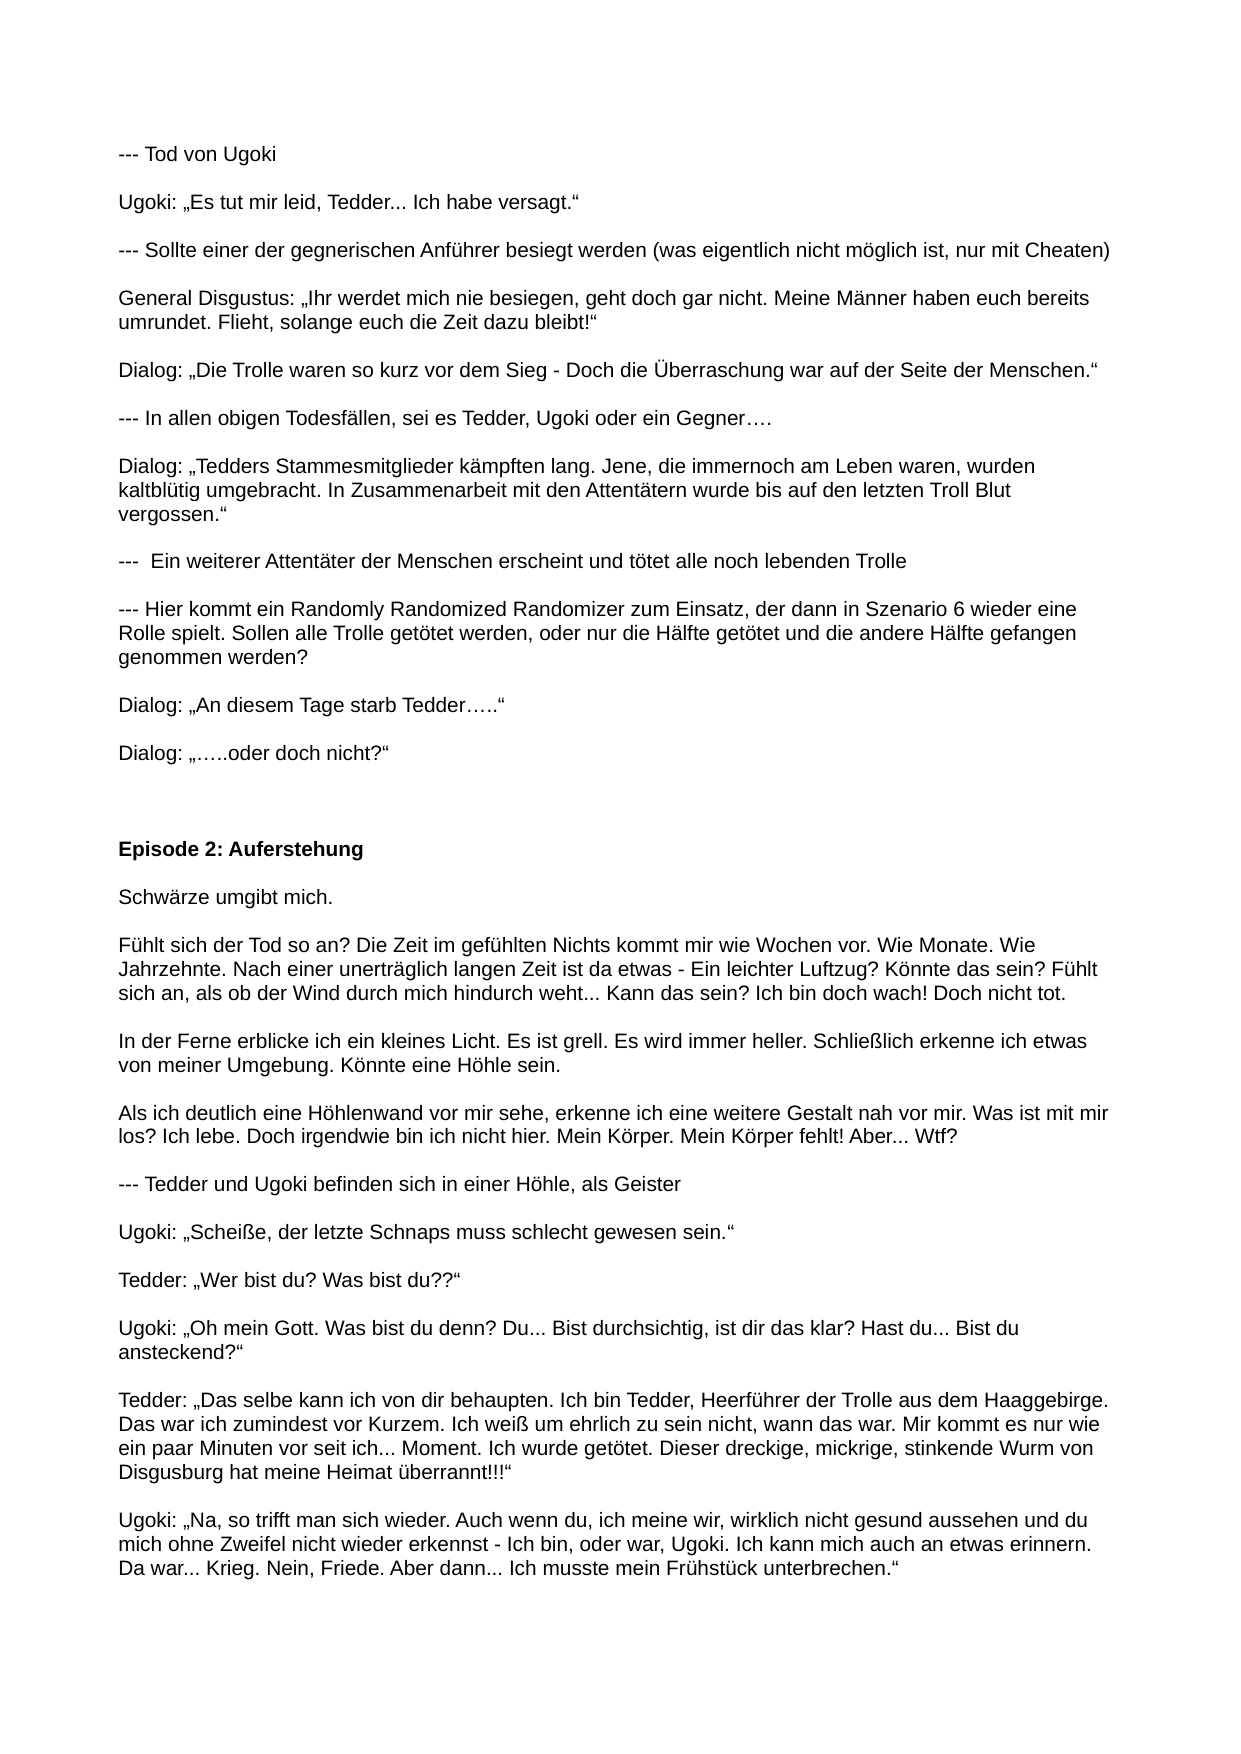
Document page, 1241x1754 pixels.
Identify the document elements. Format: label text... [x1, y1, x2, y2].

text Als ich deutlich eine Höhlenwand vor mir sehe, erkenne ich eine weitere Gestalt nah vor mir. Was ist mit mir los? Ich lebe. Doch irgendwie bin ich nicht hier. Mein Körper. Mein Körper fehlt! Aber... Wtf? [118, 1100, 1122, 1148]
text --- In allen obigen Todesfällen, sei es Tedder, Ugoki oder ein Gegner…. [118, 406, 1122, 429]
text Dialog: „…..oder doch nicht?“ [118, 741, 1122, 765]
text Dialog: „Tedders Stammesmitglieder kämpften lang. Jene, die immernoch am Leben waren, wurden kaltblütig umgebracht. In Zusammenarbeit mit den Attentätern wurde bis auf den letzten Troll Blut vergossen.“ [118, 453, 1122, 525]
text Fühlt sich der Tod so an? Die Zeit im gefühlten Nichts kommt mir wie Wochen vor. Wie Monate. Wie Jahrzehnte. Nach einer unerträglich langen Zeit ist da etwas - Ein leichter Luftzug? Könnte das sein? Fühlt sich an, als ob der Wind durch mich hindurch weht... Kann das sein? Ich bin doch wach! Doch nicht tot. [118, 933, 1122, 1004]
text General Disgustus: „Ihr werdet mich nie besiegen, geht doch gar nicht. Meine Männer haben euch bereits umrundet. Flieht, solange euch die Zeit dazu bleibt!“ [118, 286, 1122, 334]
text Ugoki: „Na, so trifft man sich wieder. Auch wenn du, ich meine wir, wirklich nicht gesund aussehen und du mich ohne Zweifel nicht wieder erkennst - Ich bin, oder war, Ugoki. Ich kann mich auch an etwas erinnern. Da war... Krieg. Nein, Friede. Aber dann... Ich musste mein Frühstück unterbrechen.“ [118, 1508, 1122, 1579]
text Dialog: „Die Trolle waren so kurz vor dem Sieg - Doch die Überraschung war auf der Seite der Menschen.“ [118, 358, 1122, 382]
text --- Hier kommt ein Randomly Randomized Randomizer zum Einsatz, der dann in Szenario 6 wieder eine Rolle spielt. Sollen alle Trolle getötet werden, oder nur die Hälfte getötet und die andere Hälfte gefangen genommen werden? [118, 597, 1122, 669]
text Episode 2: Auferstehung [118, 837, 1122, 861]
text --- Sollte einer der gegnerischen Anführer besiegt werden (was eigentlich nicht möglich ist, nur mit Cheaten) [118, 238, 1122, 262]
text Ugoki: „Es tut mir leid, Tedder... Ich habe versagt.“ [118, 190, 1122, 214]
text Ugoki: „Oh mein Gott. Was bist du denn? Du... Bist durchsichtig, ist dir das klar? Hast du... Bist du ansteckend?“ [118, 1316, 1122, 1364]
text Schwärze umgibt mich. [118, 885, 1122, 909]
text --- Ein weiterer Attentäter der Menschen erscheint und tötet alle noch lebenden Trolle [118, 549, 1122, 573]
text Ugoki: „Scheiße, der letzte Schnaps muss schlecht gewesen sein.“ [118, 1220, 1122, 1244]
text --- Tod von Ugoki [118, 142, 1122, 166]
text In der Ferne erblicke ich ein kleines Licht. Es ist grell. Es wird immer heller. Schließlich erkenne ich etwas von meiner Umgebung. Könnte eine Höhle sein. [118, 1028, 1122, 1076]
text Tedder: „Wer bist du? Was bist du??“ [118, 1268, 1122, 1292]
text --- Tedder und Ugoki befinden sich in einer Höhle, als Geister [118, 1172, 1122, 1196]
text Tedder: „Das selbe kann ich von dir behaupten. Ich bin Tedder, Heerführer der Trolle aus dem Haaggebirge. Das war ich zumindest vor Kurzem. Ich weiß um ehrlich zu sein nicht, wann das war. Mir kommt es nur wie ein paar Minuten vor seit ich... Moment. Ich wurde getötet. Dieser dreckige, mickrige, stinkende Wurm von Disgusburg hat meine Heimat überrannt!!!“ [118, 1388, 1122, 1484]
text Dialog: „An diesem Tage starb Tedder…..“ [118, 693, 1122, 717]
